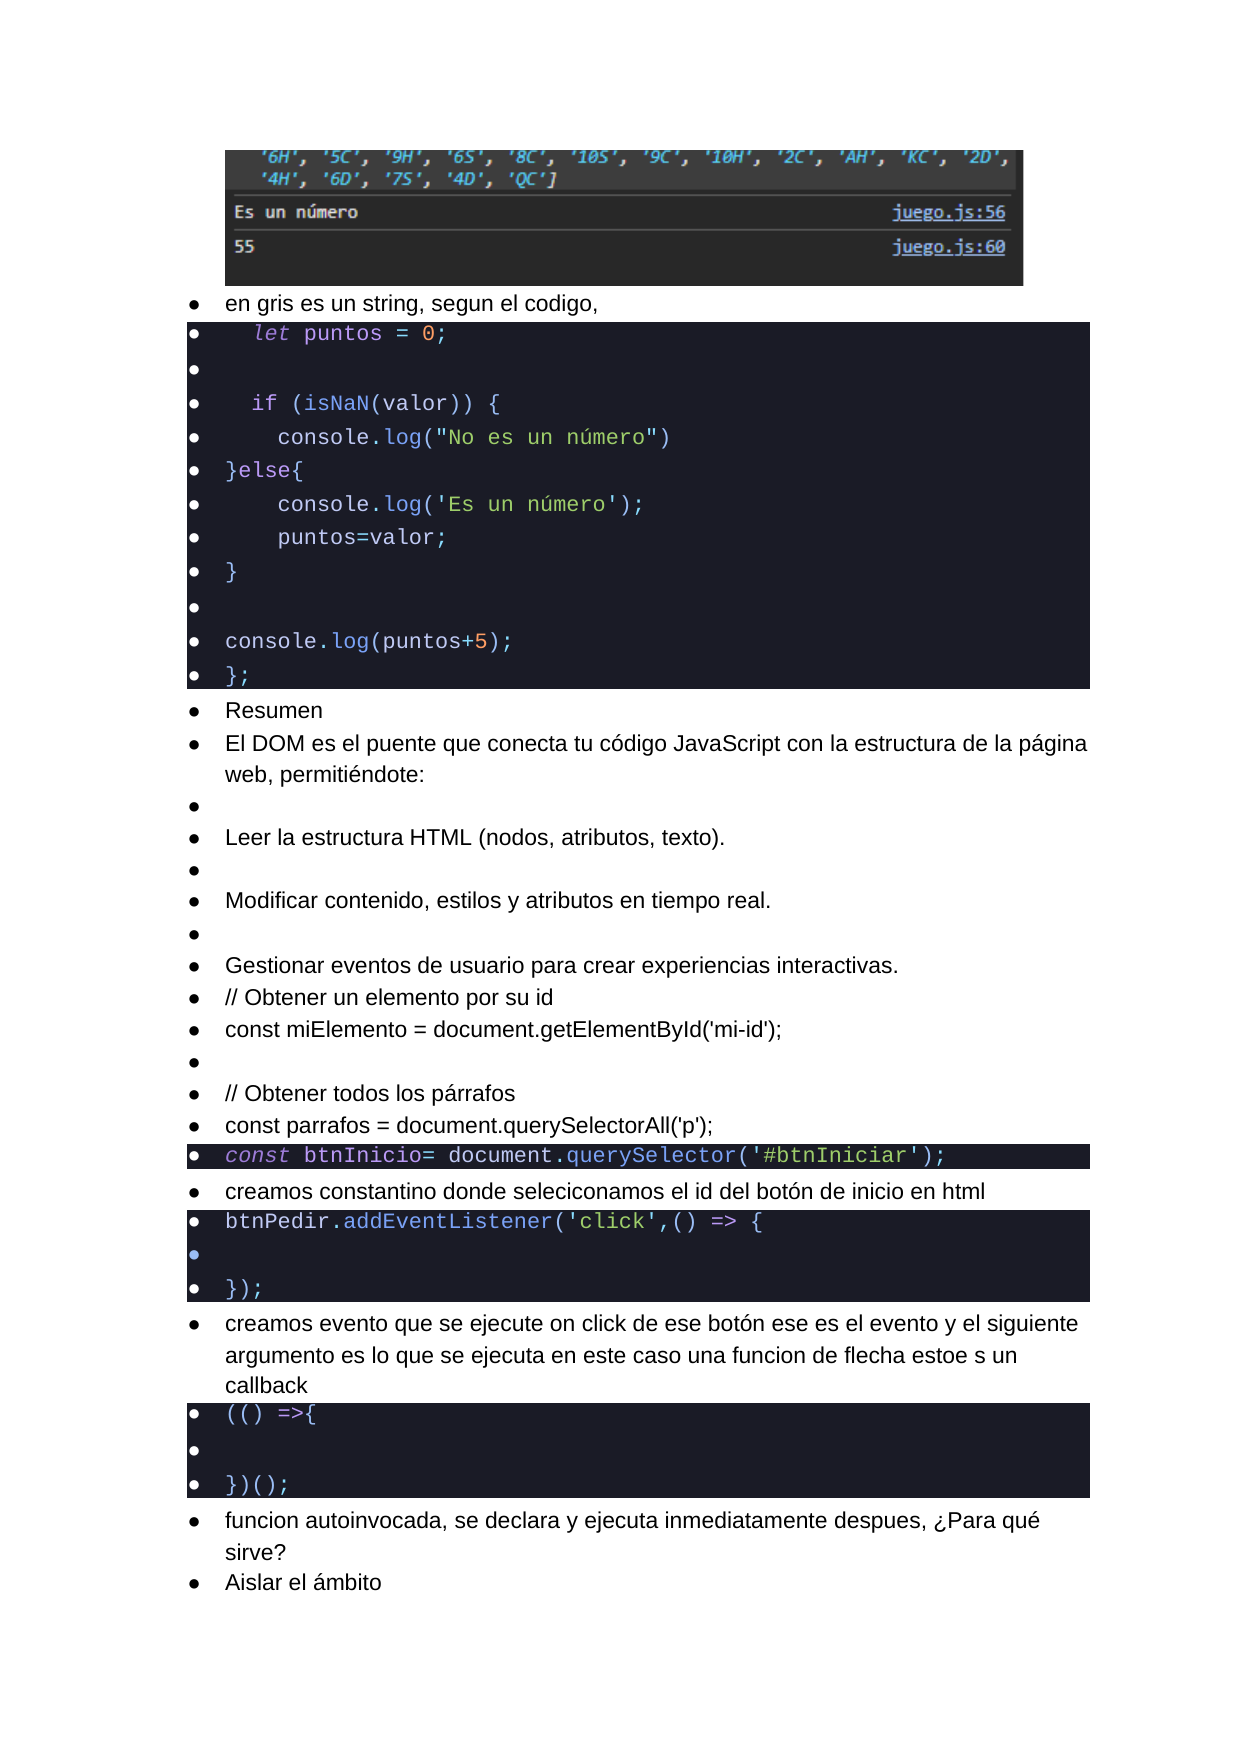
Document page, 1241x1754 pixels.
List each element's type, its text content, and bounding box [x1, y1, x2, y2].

list [1024, 150, 1090, 286]
list console.log("No es un número") [187, 426, 1090, 451]
list const parrafos = document.querySelectorAll('p'); [187, 1112, 1090, 1140]
list puntos=valor; [187, 526, 1090, 551]
list const miElemento = document.getElementById('mi-id'); [187, 1016, 1090, 1044]
list Gestionar eventos de usuario para crear experiencias interactivas. [187, 952, 1090, 979]
list }else{ [187, 459, 1090, 484]
list creamos evento que se ejecute on click de ese botón ese es el evento y el siguiente argumento es lo que se ejecuta en este caso una funcion de flecha estoe s un callback [187, 1310, 1090, 1399]
list El DOM es el puente que conecta tu código JavaScript con la estructura de la página web, permitiéndote: [187, 729, 1090, 788]
list Resumen [187, 697, 1090, 725]
list [187, 150, 225, 286]
list // Obtener todos los párrafos [187, 1080, 1090, 1108]
list })(); [187, 1473, 1090, 1498]
list Leer la estructura HTML (nodos, atributos, texto). [187, 823, 1090, 851]
list }); [187, 1277, 1090, 1302]
list Aislar el ámbito [187, 1569, 1090, 1597]
list const btnInicio= document.querySelector('#btnIniciar'); [187, 1144, 1090, 1169]
list if (isNaN(valor)) { [187, 393, 1090, 417]
list let puntos = 0; [187, 322, 1090, 347]
list btnPedir.addEventListener('click',() => { [187, 1210, 1090, 1235]
list console.log('Es un número'); [187, 493, 1090, 518]
list // Obtener un elemento por su id [187, 984, 1090, 1012]
list funcion autoinvocada, se declara y ejecuta inmediatamente despues, ¿Para qué sirve? [187, 1507, 1090, 1565]
list (() =>{ [187, 1403, 1090, 1427]
picture [225, 150, 1024, 286]
list creamos constantino donde seleciconamos el id del botón de inicio en html [187, 1178, 1090, 1206]
list en gris es un string, segun el codigo, [187, 290, 1090, 318]
list console.log(puntos+5); [187, 630, 1090, 655]
list } [187, 560, 1090, 584]
list Modificar contenido, estilos y atributos en tiempo real. [187, 887, 1090, 916]
list }; [187, 664, 1090, 689]
